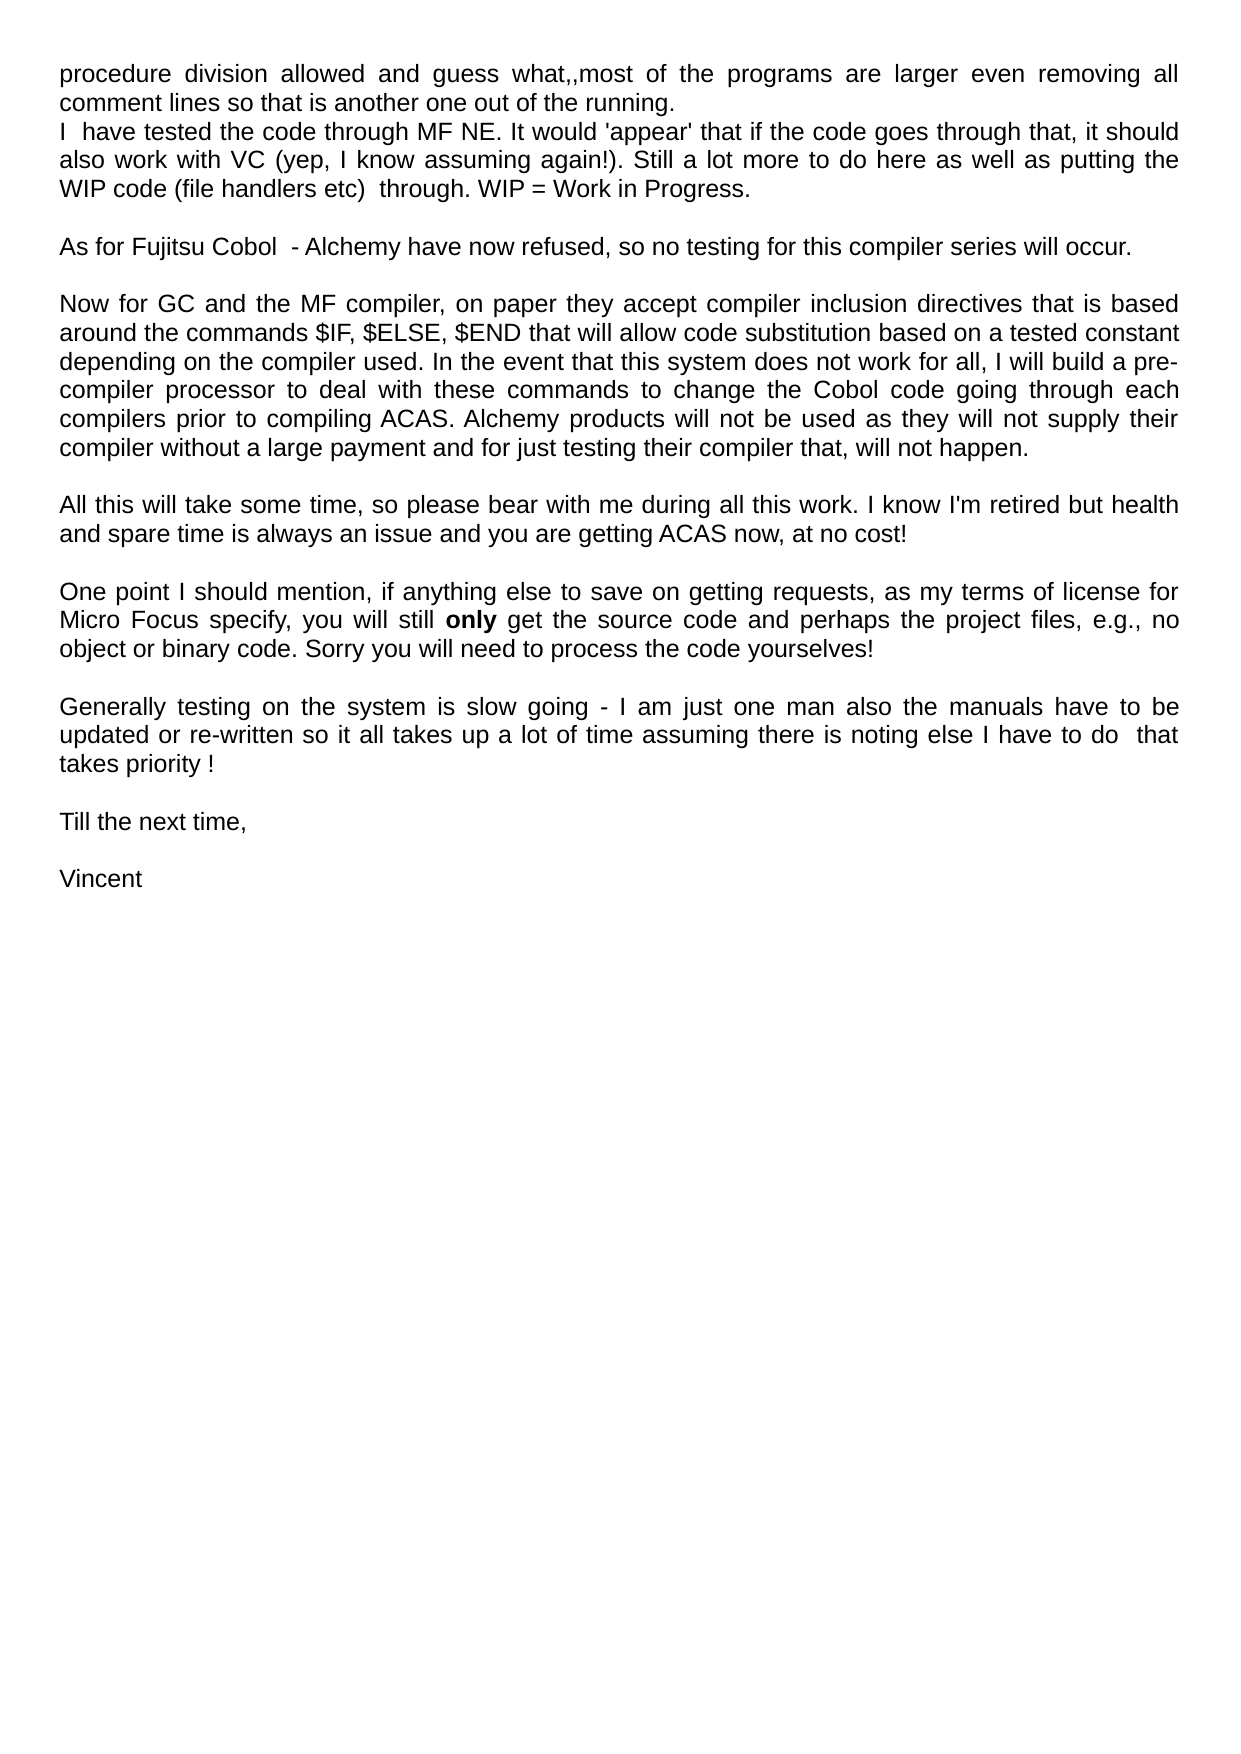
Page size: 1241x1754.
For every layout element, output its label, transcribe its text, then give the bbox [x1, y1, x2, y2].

text One point I should mention, if anything else to save on getting requests, as my terms of license for Micro Focus specify, you will still only get the source code and perhaps the project files, e.g., no object or binary code. Sorry you will need to process the code yourselves! [59, 577, 1181, 663]
text procedure division allowed and guess what,,most of the programs are larger even removing all comment lines so that is another one out of the running. [59, 59, 1181, 117]
text Vincent [59, 864, 1181, 893]
text Generally testing on the system is slow going - I am just one man also the manuals have to be updated or re-written so it all takes up a lot of time assuming there is noting else I have to do that takes priority ! [59, 692, 1181, 778]
text I have tested the code through MF NE. It would 'appear' that if the code goes through that, it should also work with VC (yep, I know assuming again!). Still a lot more to do here as well as putting the WIP code (file handlers etc) through. WIP = Work in Progress. [59, 117, 1181, 203]
text All this will take some time, so please bear with me during all this work. I know I'm retired but health and spare time is always an issue and you are getting ACAS now, at no cost! [59, 490, 1181, 548]
text Now for GC and the MF compiler, on paper they accept compiler inclusion directives that is based around the commands $IF, $ELSE, $END that will allow code substitution based on a tested constant depending on the compiler used. In the event that this system does not work for all, I will build a pre-compiler processor to deal with these commands to change the Cobol code going through each compilers prior to compiling ACAS. Alchemy products will not be used as they will not supply their compiler without a large payment and for just testing their compiler that, will not happen. [59, 289, 1181, 462]
text As for Fujitsu Cobol - Alchemy have now refused, so no testing for this compiler series will occur. [59, 232, 1181, 260]
text Till the next time, [59, 807, 1181, 835]
